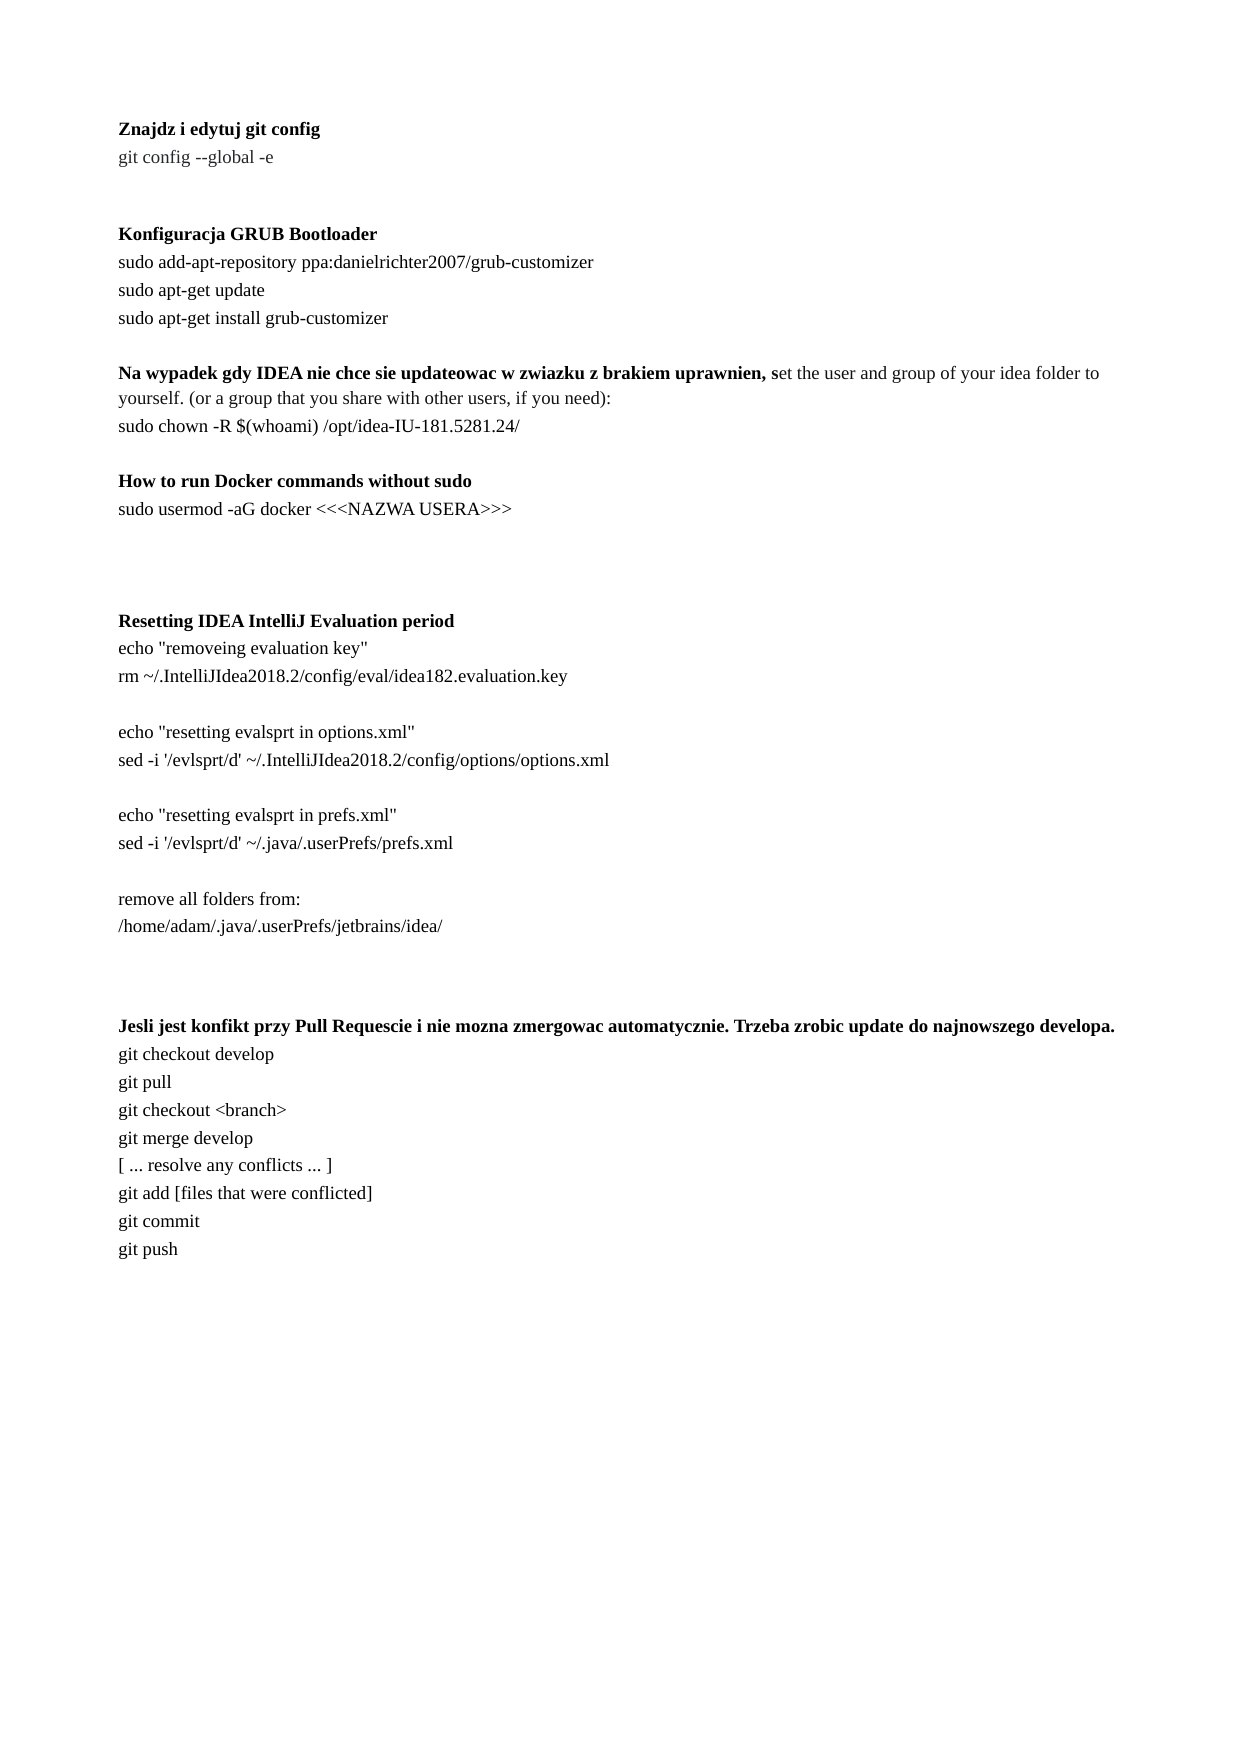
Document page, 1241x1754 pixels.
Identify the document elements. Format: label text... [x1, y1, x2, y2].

text Resetting IDEA IntelliJ Evaluation period [118, 609, 1122, 631]
text git push [118, 1238, 1122, 1259]
text sudo apt-get update [118, 279, 1122, 300]
text Jesli jest konfikt przy Pull Requescie i nie mozna zmergowac automatycznie. Trzeba zrobic update do najnowszego developa. [118, 1015, 1122, 1037]
text git add [files that were conflicted] [118, 1182, 1122, 1204]
text sudo chown -R $(whoami) /opt/idea-IU-181.5281.24/ [118, 415, 1122, 436]
text git pull [118, 1071, 1122, 1092]
text echo "removeing evaluation key" [118, 637, 1122, 659]
text [ ... resolve any conflicts ... ] [118, 1154, 1122, 1176]
text sudo usermod -aG docker <<<NAZWA USERA>>> [118, 498, 1122, 520]
text remove all folders from: [118, 888, 1122, 909]
text sed -i '/evlsprt/d' ~/.IntelliJIdea2018.2/config/options/options.xml [118, 748, 1122, 770]
text /home/adam/.java/.userPrefs/jetbrains/idea/ [118, 915, 1122, 937]
text git commit [118, 1210, 1122, 1232]
text git config --global -e [118, 146, 1122, 167]
text How to run Docker commands without sudo [118, 470, 1122, 492]
text sudo add-apt-repository ppa:danielrichter2007/grub-customizer [118, 251, 1122, 272]
text git merge develop [118, 1127, 1122, 1148]
text sed -i '/evlsprt/d' ~/.java/.userPrefs/prefs.xml [118, 832, 1122, 853]
text sudo apt-get install grub-customizer [118, 307, 1122, 328]
text echo "resetting evalsprt in options.xml" [118, 721, 1122, 742]
text git checkout <branch> [118, 1099, 1122, 1120]
text Na wypadek gdy IDEA nie chce sie updateowac w zwiazku z brakiem uprawnien, set the user and group of your idea folder to yourself. (or a group that you share with other users, if you need): [118, 362, 1122, 408]
text rm ~/.IntelliJIdea2018.2/config/eval/idea182.evaluation.key [118, 665, 1122, 687]
text Konfiguracja GRUB Bootloader [118, 223, 1122, 245]
text Znajdz i edytuj git config [118, 118, 1122, 140]
text echo "resetting evalsprt in prefs.xml" [118, 804, 1122, 826]
text git checkout develop [118, 1043, 1122, 1065]
